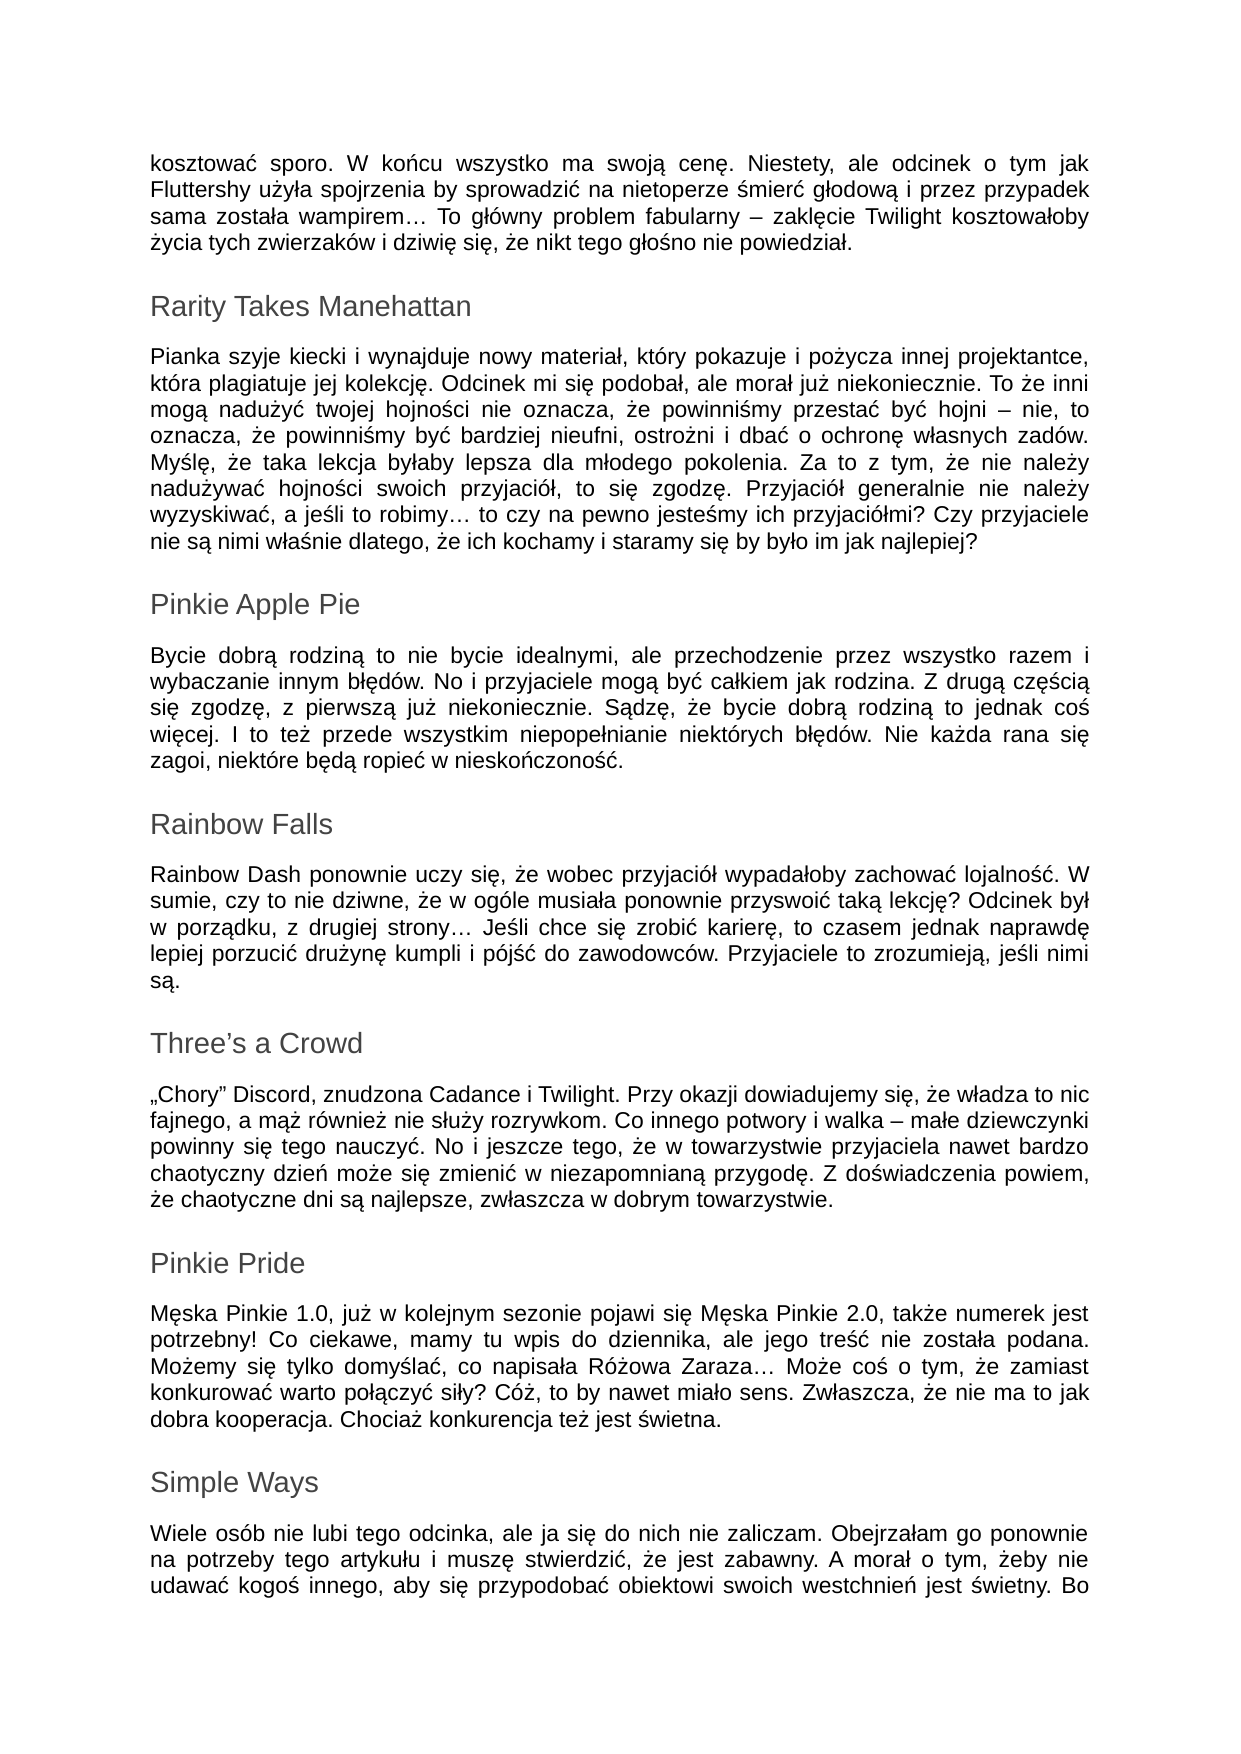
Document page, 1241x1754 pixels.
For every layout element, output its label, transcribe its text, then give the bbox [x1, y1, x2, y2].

text Bycie dobrą rodziną to nie bycie idealnymi, ale przechodzenie przez wszystko razem i wybaczanie innym błędów. No i przyjaciele mogą być całkiem jak rodzina. Z drugą częścią się zgodzę, z pierwszą już niekoniecznie. Sądzę, że bycie dobrą rodziną to jednak coś więcej. I to też przede wszystkim niepopełnianie niektórych błędów. Nie każda rana się zagoi, niektóre będą ropieć w nieskończoność. [150, 642, 1090, 773]
text Pianka szyje kiecki i wynajduje nowy materiał, który pokazuje i pożycza innej projektantce, która plagiatuje jej kolekcję. Odcinek mi się podobał, ale morał już niekoniecznie. To że inni mogą nadużyć twojej hojności nie oznacza, że powinniśmy przestać być hojni – nie, to oznacza, że powinniśmy być bardziej nieufni, ostrożni i dbać o ochronę własnych zadów. Myślę, że taka lekcja byłaby lepsza dla młodego pokolenia. Za to z tym, że nie należy nadużywać hojności swoich przyjaciół, to się zgodzę. Przyjaciół generalnie nie należy wyzyskiwać, a jeśli to robimy… to czy na pewno jesteśmy ich przyjaciółmi? Czy przyjaciele nie są nimi właśnie dlatego, że ich kochamy i staramy się by było im jak najlepiej? [150, 343, 1090, 554]
text „Chory” Discord, znudzona Cadance i Twilight. Przy okazji dowiadujemy się, że władza to nic fajnego, a mąż również nie służy rozrywkom. Co innego potwory i walka – małe dziewczynki powinny się tego nauczyć. No i jeszcze tego, że w towarzystwie przyjaciela nawet bardzo chaotyczny dzień może się zmienić w niezapomnianą przygodę. Z doświadczenia powiem, że chaotyczne dni są najlepsze, zwłaszcza w dobrym towarzystwie. [150, 1081, 1090, 1212]
text Męska Pinkie 1.0, już w kolejnym sezonie pojawi się Męska Pinkie 2.0, także numerek jest potrzebny! Co ciekawe, mamy tu wpis do dziennika, ale jego treść nie została podana. Możemy się tylko domyślać, co napisała Różowa Zaraza… Może coś o tym, że zamiast konkurować warto połączyć siły? Cóż, to by nawet miało sens. Zwłaszcza, że nie ma to jak dobra kooperacja. Chociaż konkurencja też jest świetna. [150, 1300, 1090, 1432]
subtitle Simple Ways [150, 1465, 1090, 1499]
subtitle Rainbow Falls [150, 807, 1090, 840]
subtitle Three’s a Crowd [150, 1026, 1090, 1060]
subtitle Pinkie Pride [150, 1246, 1090, 1279]
subtitle Rarity Takes Manehattan [150, 289, 1090, 322]
text Rainbow Dash ponownie uczy się, że wobec przyjaciół wypadałoby zachować lojalność. W sumie, czy to nie dziwne, że w ogóle musiała ponownie przyswoić taką lekcję? Odcinek był w porządku, z drugiej strony… Jeśli chce się zrobić karierę, to czasem jednak naprawdę lepiej porzucić drużynę kumpli i pójść do zawodowców. Przyjaciele to zrozumieją, jeśli nimi są. [150, 861, 1090, 993]
subtitle Pinkie Apple Pie [150, 587, 1090, 621]
text Wiele osób nie lubi tego odcinka, ale ja się do nich nie zaliczam. Obejrzałam go ponownie na potrzeby tego artykułu i muszę stwierdzić, że jest zabawny. A morał o tym, żeby nie udawać kogoś innego, aby się przypodobać obiektowi swoich westchnień jest świetny. Bo [150, 1519, 1090, 1599]
text kosztować sporo. W końcu wszystko ma swoją cenę. Niestety, ale odcinek o tym jak Fluttershy użyła spojrzenia by sprowadzić na nietoperze śmierć głodową i przez przypadek sama została wampirem… To główny problem fabularny – zaklęcie Twilight kosztowałoby życia tych zwierzaków i dziwię się, że nikt tego głośno nie powiedział. [150, 150, 1090, 255]
